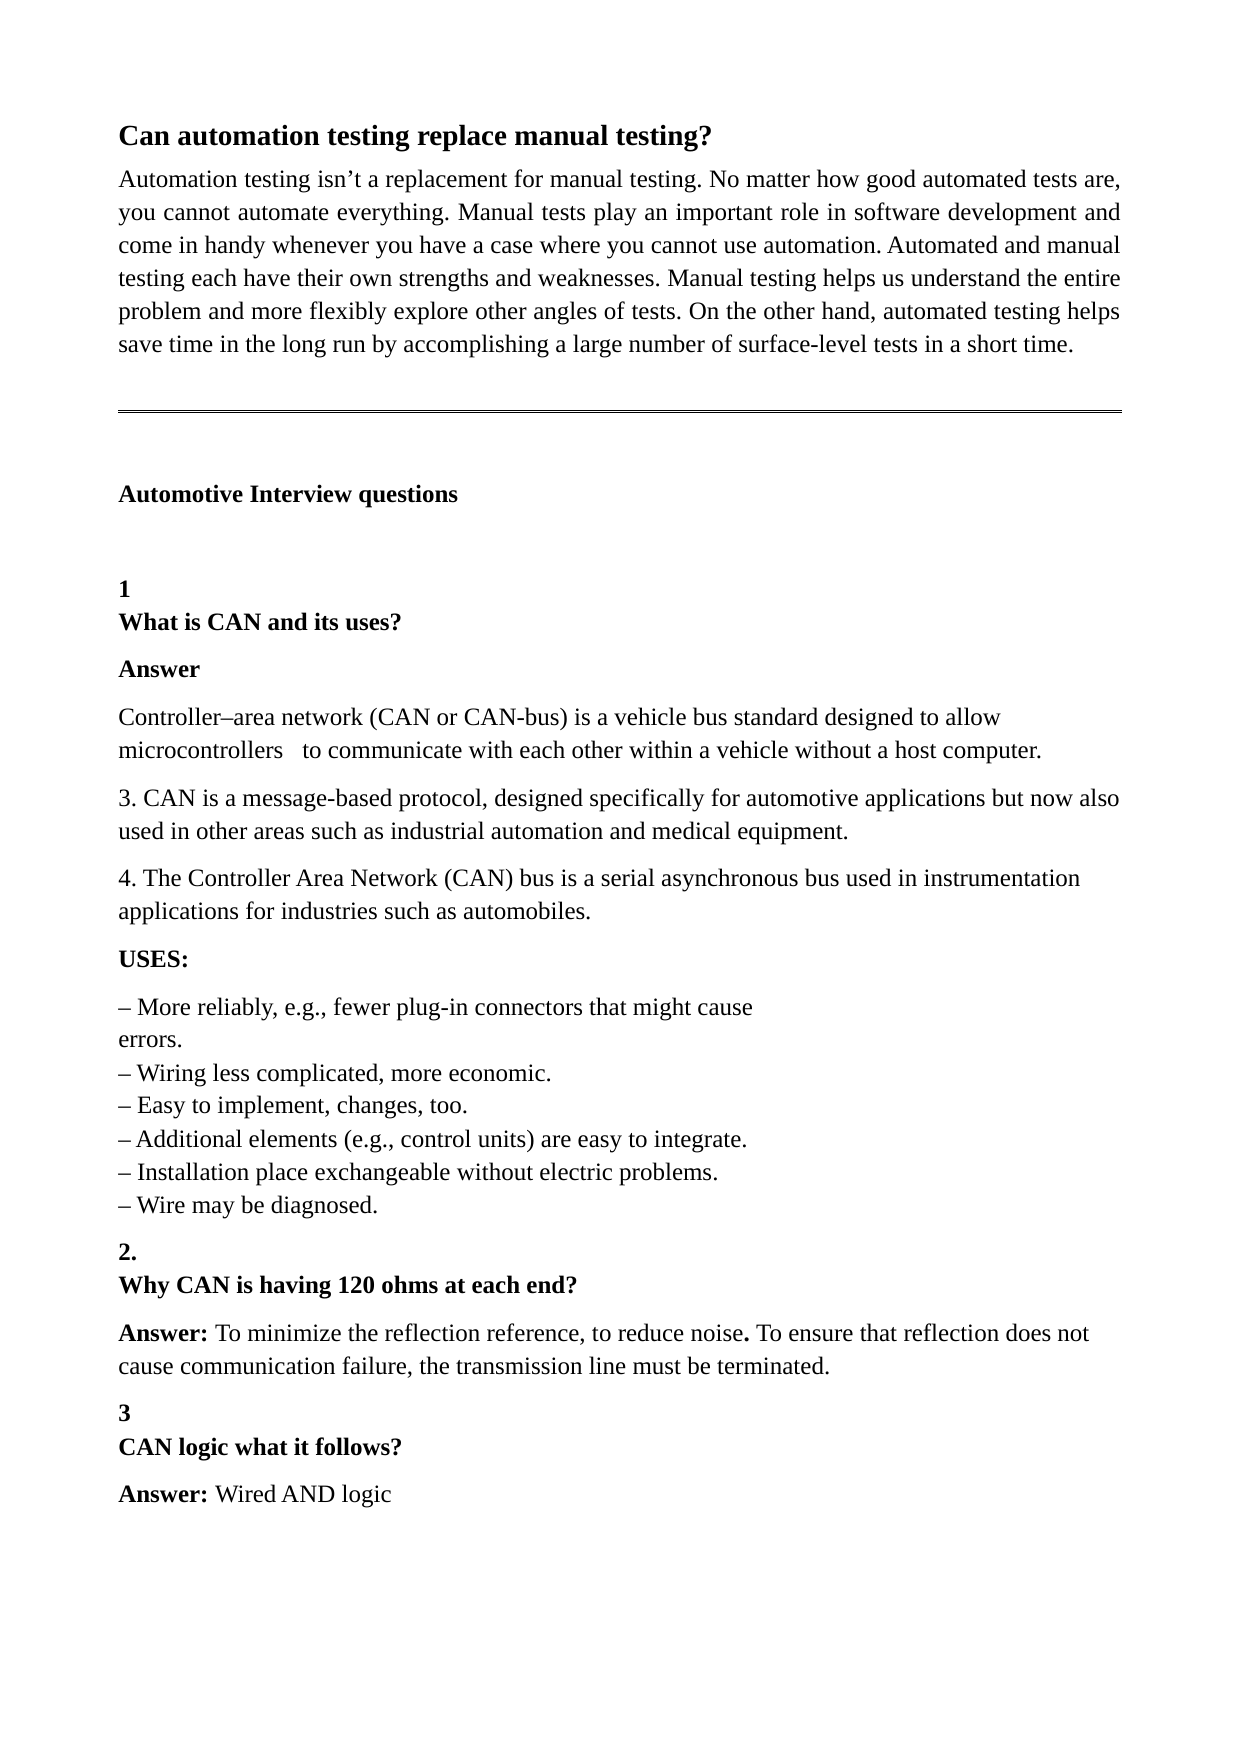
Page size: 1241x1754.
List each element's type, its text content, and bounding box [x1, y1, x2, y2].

text 4. The Controller Area Network (CAN) bus is a serial asynchronous bus used in instrumentation applications for industries such as automobiles. [118, 863, 1122, 925]
text 3. CAN is a message-based protocol, designed specifically for automotive applications but now also used in other areas such as industrial automation and medical equipment. [118, 783, 1122, 844]
text 2. Why CAN is having 120 ohms at each end? [118, 1237, 1122, 1299]
text Answer: To minimize the reflection reference, to reduce noise. To ensure that reflection does not cause communication failure, the transmission line must be terminated. [118, 1318, 1122, 1380]
text Controller–area network (CAN or CAN-bus) is a vehicle bus standard designed to allow microcontrollers to communicate with each other within a vehicle without a host computer. [118, 702, 1122, 764]
text USES: [118, 944, 1122, 973]
text Answer: Wired AND logic [118, 1479, 1122, 1508]
text 3 CAN logic what it follows? [118, 1398, 1122, 1460]
text Automotive Interview questions [118, 479, 1122, 507]
text Automation testing isn’t a replacement for manual testing. No matter how good automated tests are, you cannot automate everything. Manual tests play an important role in software development and come in handy whenever you have a case where you cannot use automation. Automated and manual testing each have their own strengths and weaknesses. Manual testing helps us understand the entire problem and more flexibly explore other angles of tests. On the other hand, automated testing helps save time in the long run by accomplishing a large number of surface-level tests in a short time. [118, 164, 1122, 358]
text 1 What is CAN and its uses? [118, 574, 1122, 636]
text Answer [118, 654, 1122, 683]
subtitle Can automation testing replace manual testing? [118, 118, 1122, 152]
text – More reliably, e.g., fewer plug-in connectors that might cause errors. – Wiring less complicated, more economic. – Easy to implement, changes, too. – Additional elements (e.g., control units) are easy to integrate. – Installation place exchangeable without electric problems. – Wire may be diagnosed. [118, 992, 1122, 1218]
